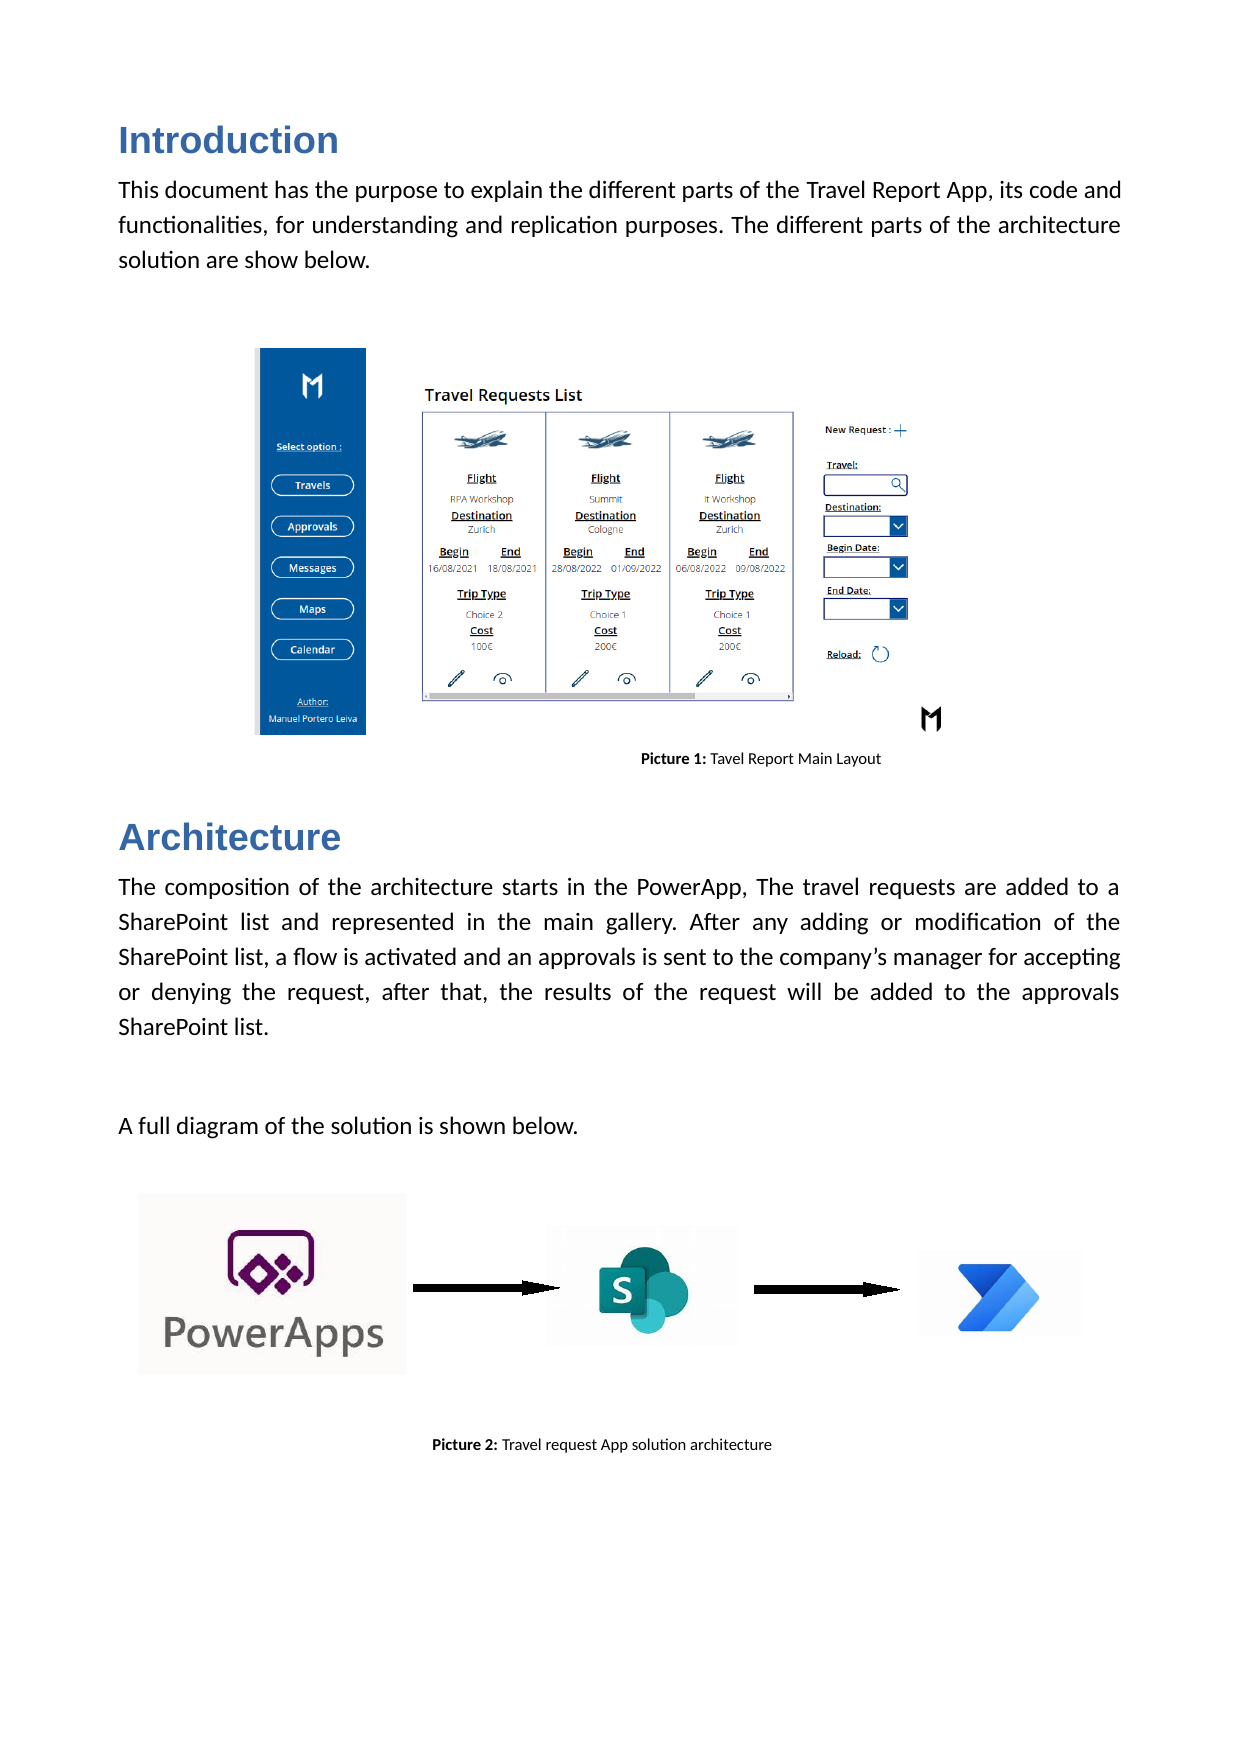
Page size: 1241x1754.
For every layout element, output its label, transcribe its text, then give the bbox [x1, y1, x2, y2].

picture [915, 1250, 1082, 1335]
picture [254, 348, 958, 735]
text A full diagram of the solution is shown below. [118, 1110, 1122, 1141]
subtitle Introduction [118, 118, 1122, 162]
text Picture 2: Travel request App solution architecture [118, 1434, 1122, 1454]
picture [546, 1225, 741, 1346]
subtitle Architecture [118, 815, 1122, 858]
text The composition of the architecture starts in the PowerApp, The travel requests are added to a SharePoint list and represented in the main gallery. After any adding or modification of the SharePoint list, a flow is activated and an approvals is sent to the company’s manager for accepting or denying the request, after that, the results of the request will be added to the approvals SharePoint list. [118, 871, 1122, 1041]
picture [138, 1193, 407, 1375]
text Picture 1: Tavel Report Main Layout [118, 740, 1122, 771]
text This document has the purpose to explain the different parts of the Travel Report App, its code and functionalities, for understanding and replication purposes. The different parts of the architecture solution are show below. [118, 174, 1122, 275]
